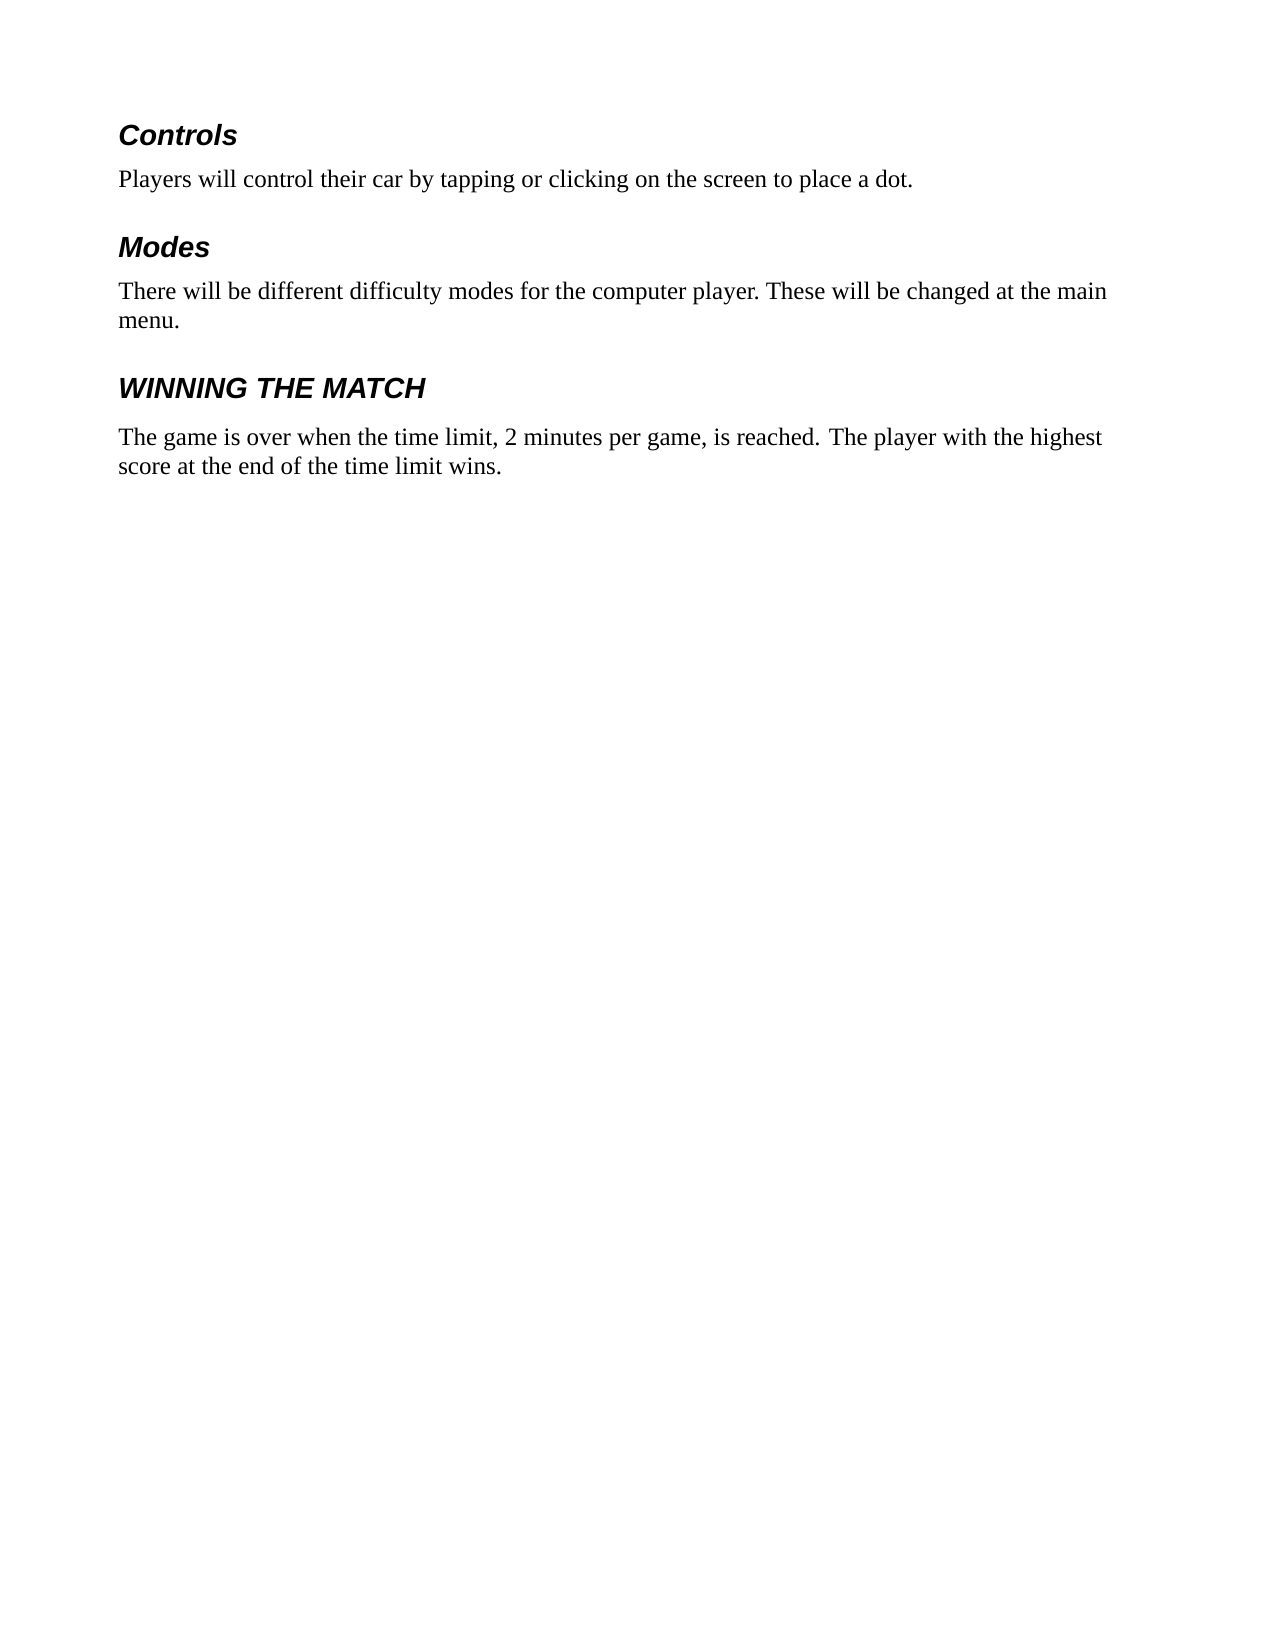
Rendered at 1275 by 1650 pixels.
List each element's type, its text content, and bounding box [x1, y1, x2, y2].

subtitle Controls [118, 118, 1157, 152]
subtitle Modes [118, 230, 1157, 264]
text There will be different difficulty modes for the computer player. These will be changed at the main menu. [118, 276, 1157, 334]
text The game is over when the time limit, 2 minutes per game, is reached. The player with the highest score at the end of the time limit wins. [118, 417, 1157, 480]
text Players will control their car by tapping or clicking on the screen to place a dot. [118, 164, 1157, 193]
subtitle WINNING THE MATCH [118, 371, 1157, 405]
